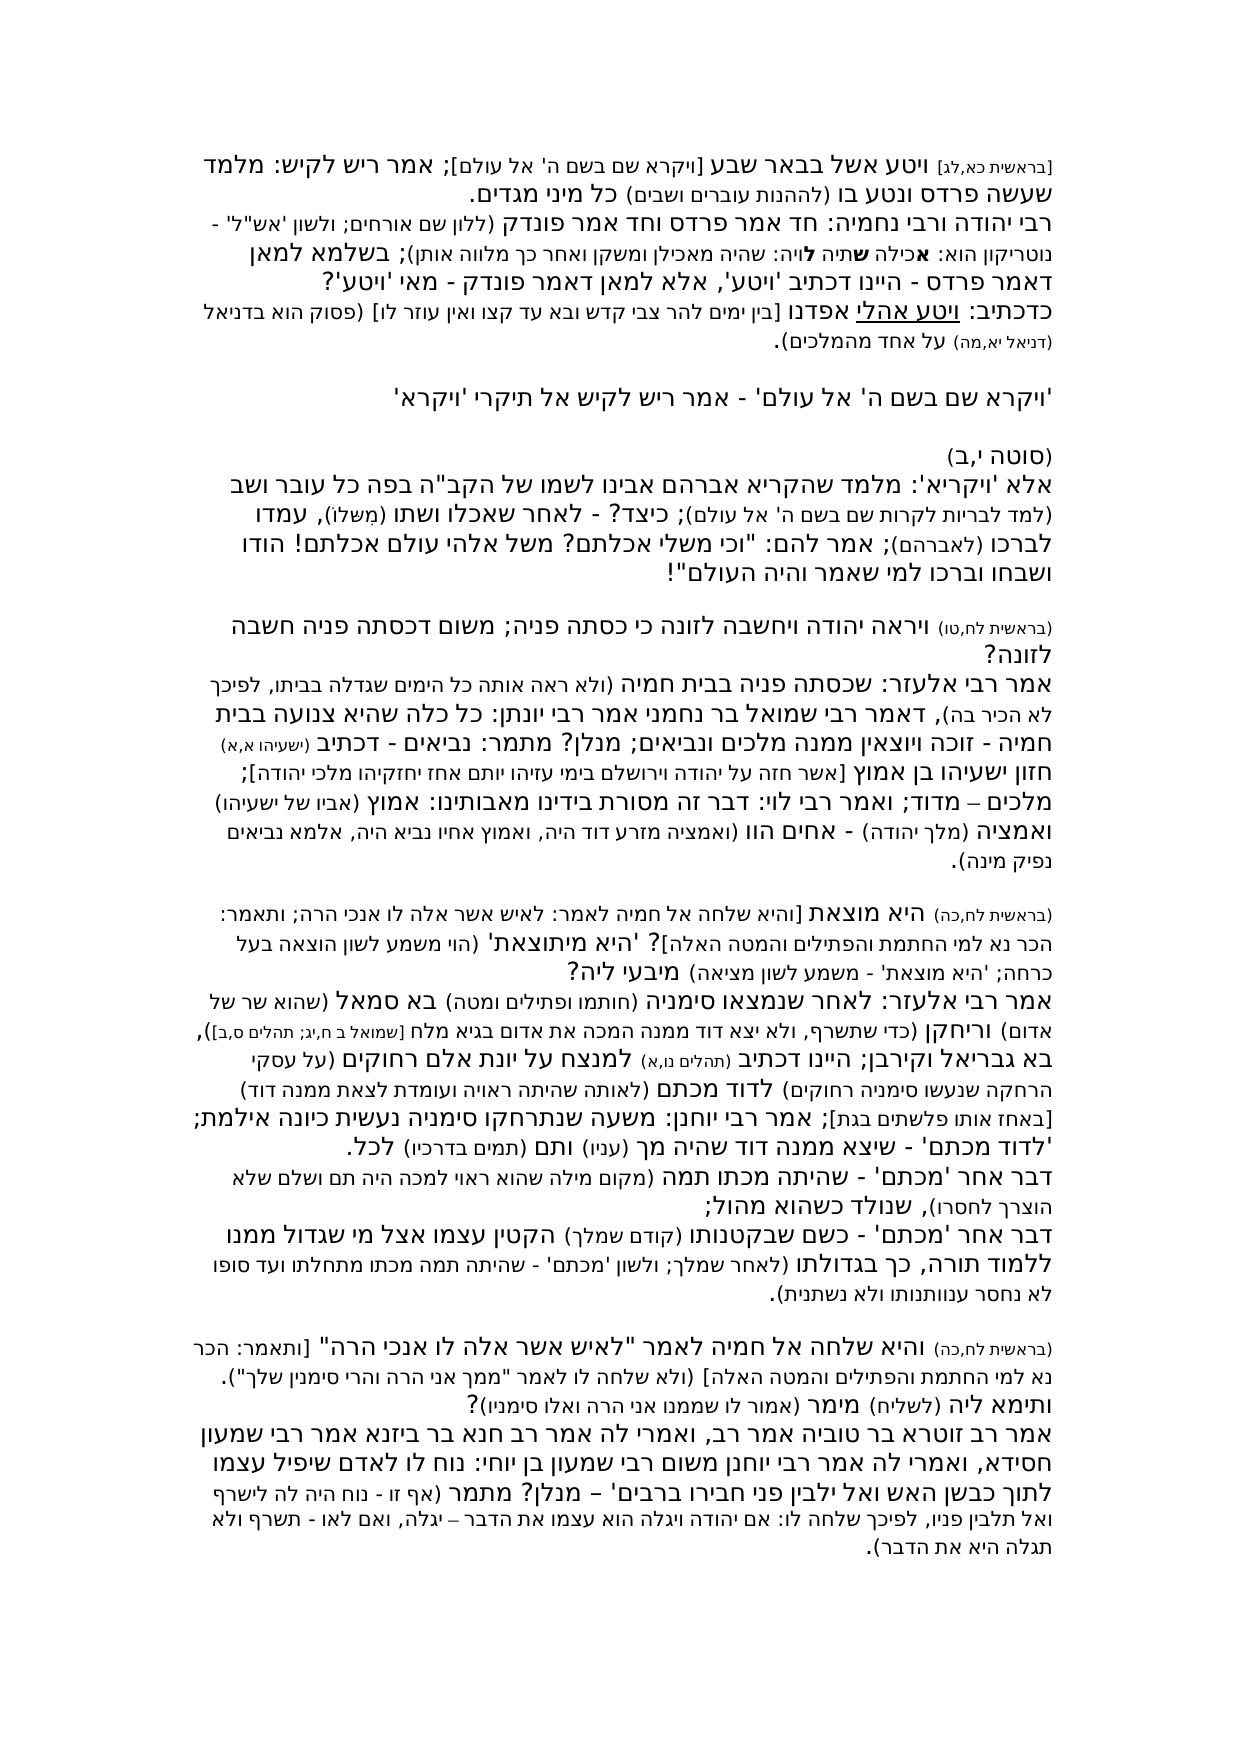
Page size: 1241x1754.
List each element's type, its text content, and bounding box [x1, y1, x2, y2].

text כדכתיב: ויטע אהלי אפדנו [בין ימים להר צבי קדש ובא עד קצו ואין עוזר לו] (פסוק הוא בדניאל (דניאל יא,מה) על אחד מהמלכים). [187, 296, 1053, 354]
text (סוטה י,ב) [187, 441, 1053, 470]
text (בראשית לח,כה) היא מוצאת [והיא שלחה אל חמיה לאמר: לאיש אשר אלה לו אנכי הרה; ותאמר: הכר נא למי החתמת והפתילים והמטה האלה]? 'היא מיתוצאת' (הוי משמע לשון הוצאה בעל כרחה; 'היא מוצאת' - משמע לשון מציאה) מיבעי ליה? [187, 898, 1053, 986]
text אלא 'ויקריא': מלמד שהקריא אברהם אבינו לשמו של הקב"ה בפה כל עובר ושב (למד לבריות לקרות שם בשם ה' אל עולם); כיצד? - לאחר שאכלו ושתו (מִשּלוֹ), עמדו לברכו (לאברהם); אמר להם: "וכי משלי אכלתם? משל אלהי עולם אכלתם! הודו ושבחו וברכו למי שאמר והיה העולם"! [187, 470, 1053, 587]
text דבר אחר 'מכתם' - שהיתה מכתו תמה (מקום מילה שהוא ראוי למכה היה תם ושלם שלא הוצרך לחסרו), שנולד כשהוא מהול; [187, 1162, 1053, 1220]
text רבי יהודה ורבי נחמיה: חד אמר פרדס וחד אמר פונדק (ללון שם אורחים; ולשון 'אש"ל' - נוטריקון הוא: אכילה שתיה לויה: שהיה מאכילן ומשקן ואחר כך מלווה אותן); בשלמא למאן דאמר פרדס - היינו דכתיב 'ויטע', אלא למאן דאמר פונדק - מאי 'ויטע'? [187, 208, 1053, 296]
text 'ויקרא שם בשם ה' אל עולם' - אמר ריש לקיש אל תיקרי 'ויקרא' [187, 383, 1053, 412]
text אמר רבי אלעזר: לאחר שנמצאו סימניה (חותמו ופתילים ומטה) בא סמאל (שהוא שר של אדום) וריחקן (כדי שתשרף, ולא יצא דוד ממנה המכה את אדום בגיא מלח [שמואל ב ח,יג; תהלים ס,ב]), בא גבריאל וקירבן; היינו דכתיב (תהלים נו,א) למנצח על יונת אלם רחוקים (על עסקי הרחקה שנעשו סימניה רחוקים) לדוד מכתם (לאותה שהיתה ראויה ועומדת לצאת ממנה דוד) [באחז אותו פלשתים בגת]; אמר רבי יוחנן: משעה שנתרחקו סימניה נעשית כיונה אילמת; 'לדוד מכתם' - שיצא ממנה דוד שהיה מך (עניו) ותם (תמים בדרכיו) לכל. [187, 986, 1053, 1162]
text אמר רב זוטרא בר טוביה אמר רב, ואמרי לה אמר רב חנא בר ביזנא אמר רבי שמעון חסידא, ואמרי לה אמר רבי יוחנן משום רבי שמעון בן יוחי: נוח לו לאדם שיפיל עצמו לתוך כבשן האש ואל ילבין פני חבירו ברבים' – מנלן? מתמר (אף זו - נוח היה לה לישרף ואל תלבין פניו, לפיכך שלחה לו: אם יהודה ויגלה הוא עצמו את הדבר – יגלה, ואם לאו - תשרף ולא תגלה היא את הדבר). [187, 1419, 1053, 1561]
text אמר רבי אלעזר: שכסתה פניה בבית חמיה (ולא ראה אותה כל הימים שגדלה בביתו, לפיכך לא הכיר בה), דאמר רבי שמואל בר נחמני אמר רבי יונתן: כל כלה שהיא צנועה בבית חמיה - זוכה ויוצאין ממנה מלכים ונביאים; מנלן? מתמר: נביאים - דכתיב (ישעיהו א,א) חזון ישעיהו בן אמוץ [אשר חזה על יהודה וירושלם בימי עזיהו יותם אחז יחזקיהו מלכי יהודה]; מלכים – מדוד; ואמר רבי לוי: דבר זה מסורת בידינו מאבותינו: אמוץ (אביו של ישעיהו) ואמציה (מלך יהודה) - אחים הוו (ואמציה מזרע דוד היה, ואמוץ אחיו נביא היה, אלמא נביאים נפיק מינה). [187, 670, 1053, 874]
text (בראשית לח,טו) ויראה יהודה ויחשבה לזונה כי כסתה פניה; משום דכסתה פניה חשבה לזונה? [187, 611, 1053, 670]
text (בראשית לח,כה) והיא שלחה אל חמיה לאמר "לאיש אשר אלה לו אנכי הרה" [ותאמר: הכר נא למי החתמת והפתילים והמטה האלה] (ולא שלחה לו לאמר "ממך אני הרה והרי סימנין שלך"). [187, 1332, 1053, 1390]
text [בראשית כא,לג] ויטע אשל בבאר שבע [ויקרא שם בשם ה' אל עולם]; אמר ריש לקיש: מלמד שעשה פרדס ונטע בו (לההנות עוברים ושבים) כל מיני מגדים. [187, 150, 1053, 208]
text דבר אחר 'מכתם' - כשם שבקטנותו (קודם שמלך) הקטין עצמו אצל מי שגדול ממנו ללמוד תורה, כך בגדולתו (לאחר שמלך; ולשון 'מכתם' - שהיתה תמה מכתו מתחלתו ועד סופו לא נחסר ענוותנותו ולא נשתנית). [187, 1220, 1053, 1308]
text ותימא ליה (לשליח) מימר (אמור לו שממנו אני הרה ואלו סימניו)? [187, 1390, 1053, 1419]
